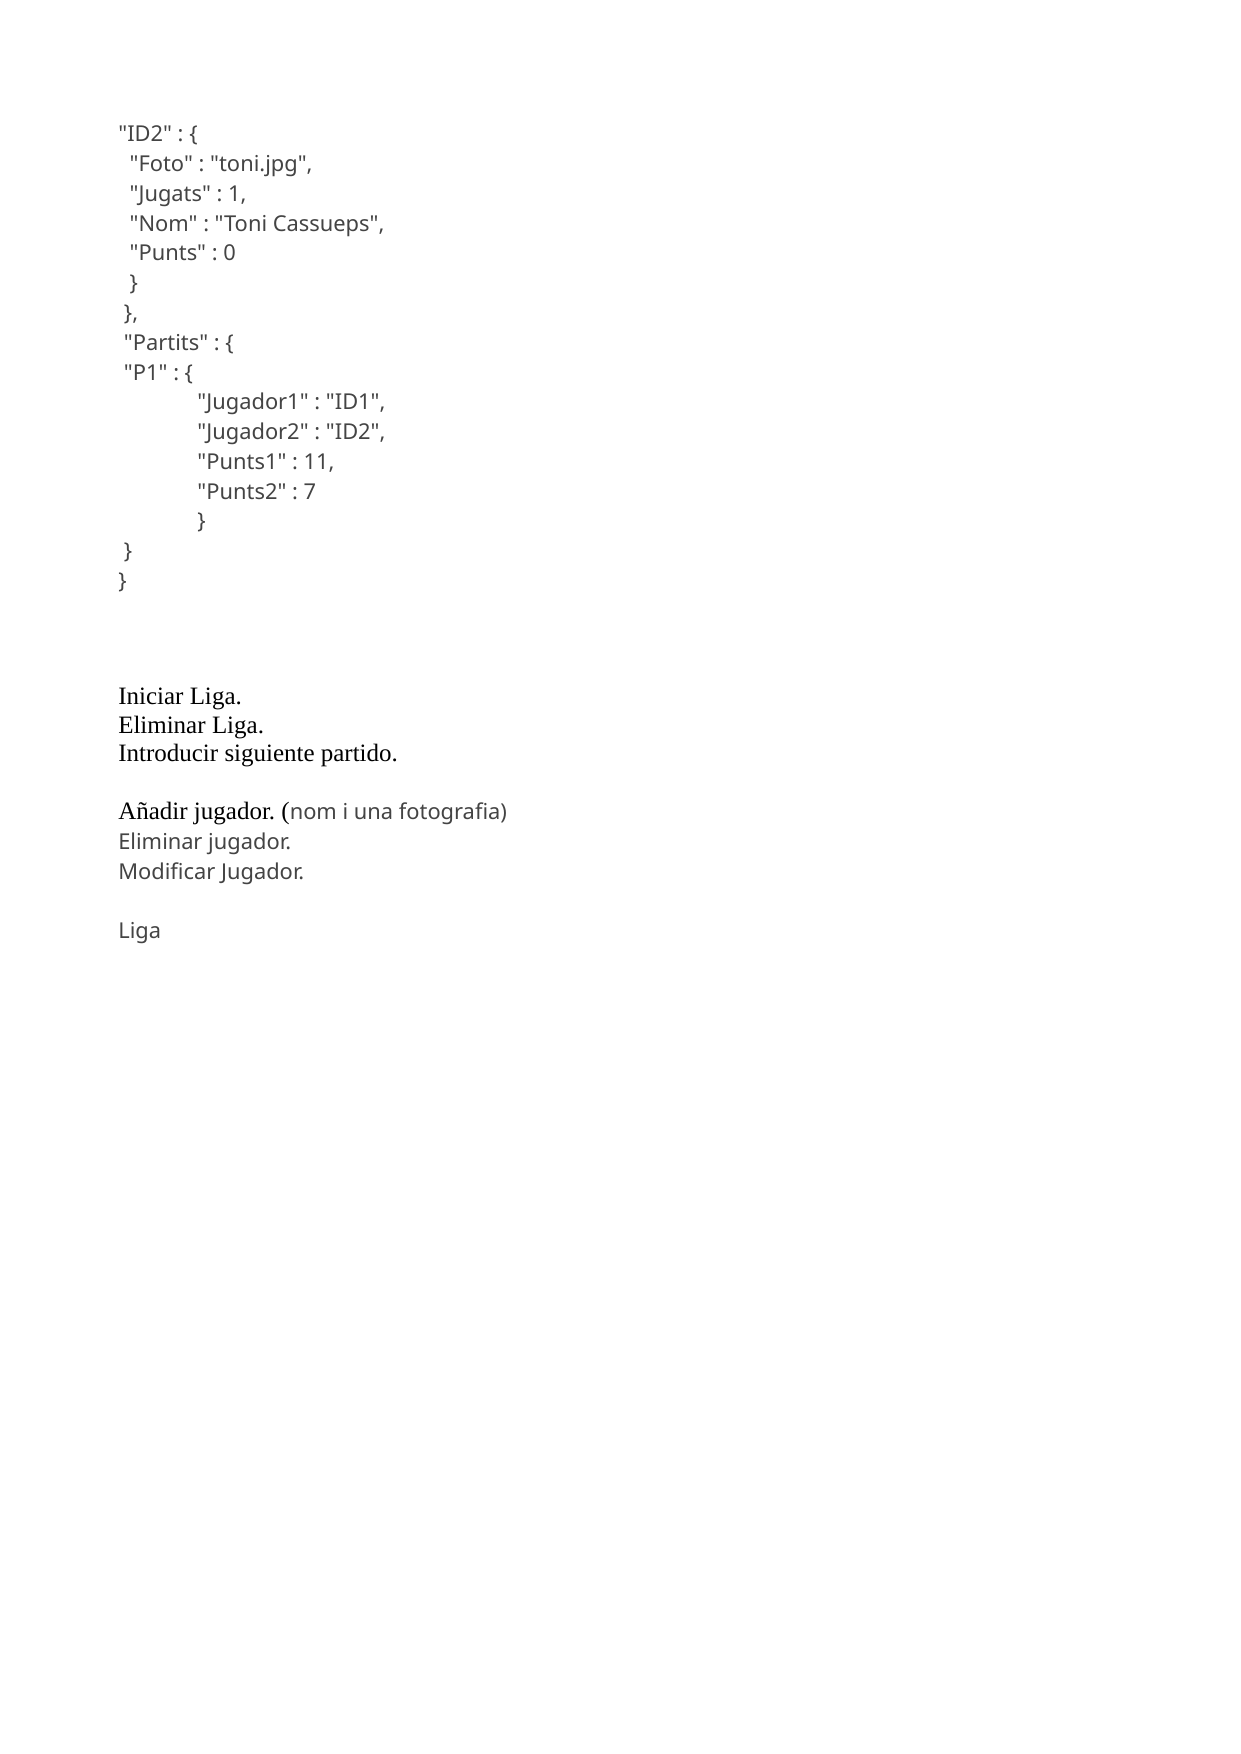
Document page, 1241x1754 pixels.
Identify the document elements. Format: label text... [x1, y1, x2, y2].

text Añadir jugador. (nom i una fotografia) [118, 796, 1122, 826]
text Eliminar Liga. [118, 710, 1122, 738]
text "ID2" : { "Foto" : "toni.jpg", "Jugats" : 1, "Nom" : "Toni Cassueps", "Punts" : 0 } }, "Partits" : { "P1" : { "Jugador1" : "ID1", "Jugador2" : "ID2", "Punts1" : 11, "Punts2" : 7 } } } [118, 118, 1122, 595]
text Modificar Jugador. [118, 856, 1122, 885]
text Liga [118, 915, 1122, 945]
text Eliminar jugador. [118, 826, 1122, 856]
text Iniciar Liga. [118, 681, 1122, 710]
text Introducir siguiente partido. [118, 738, 1122, 767]
